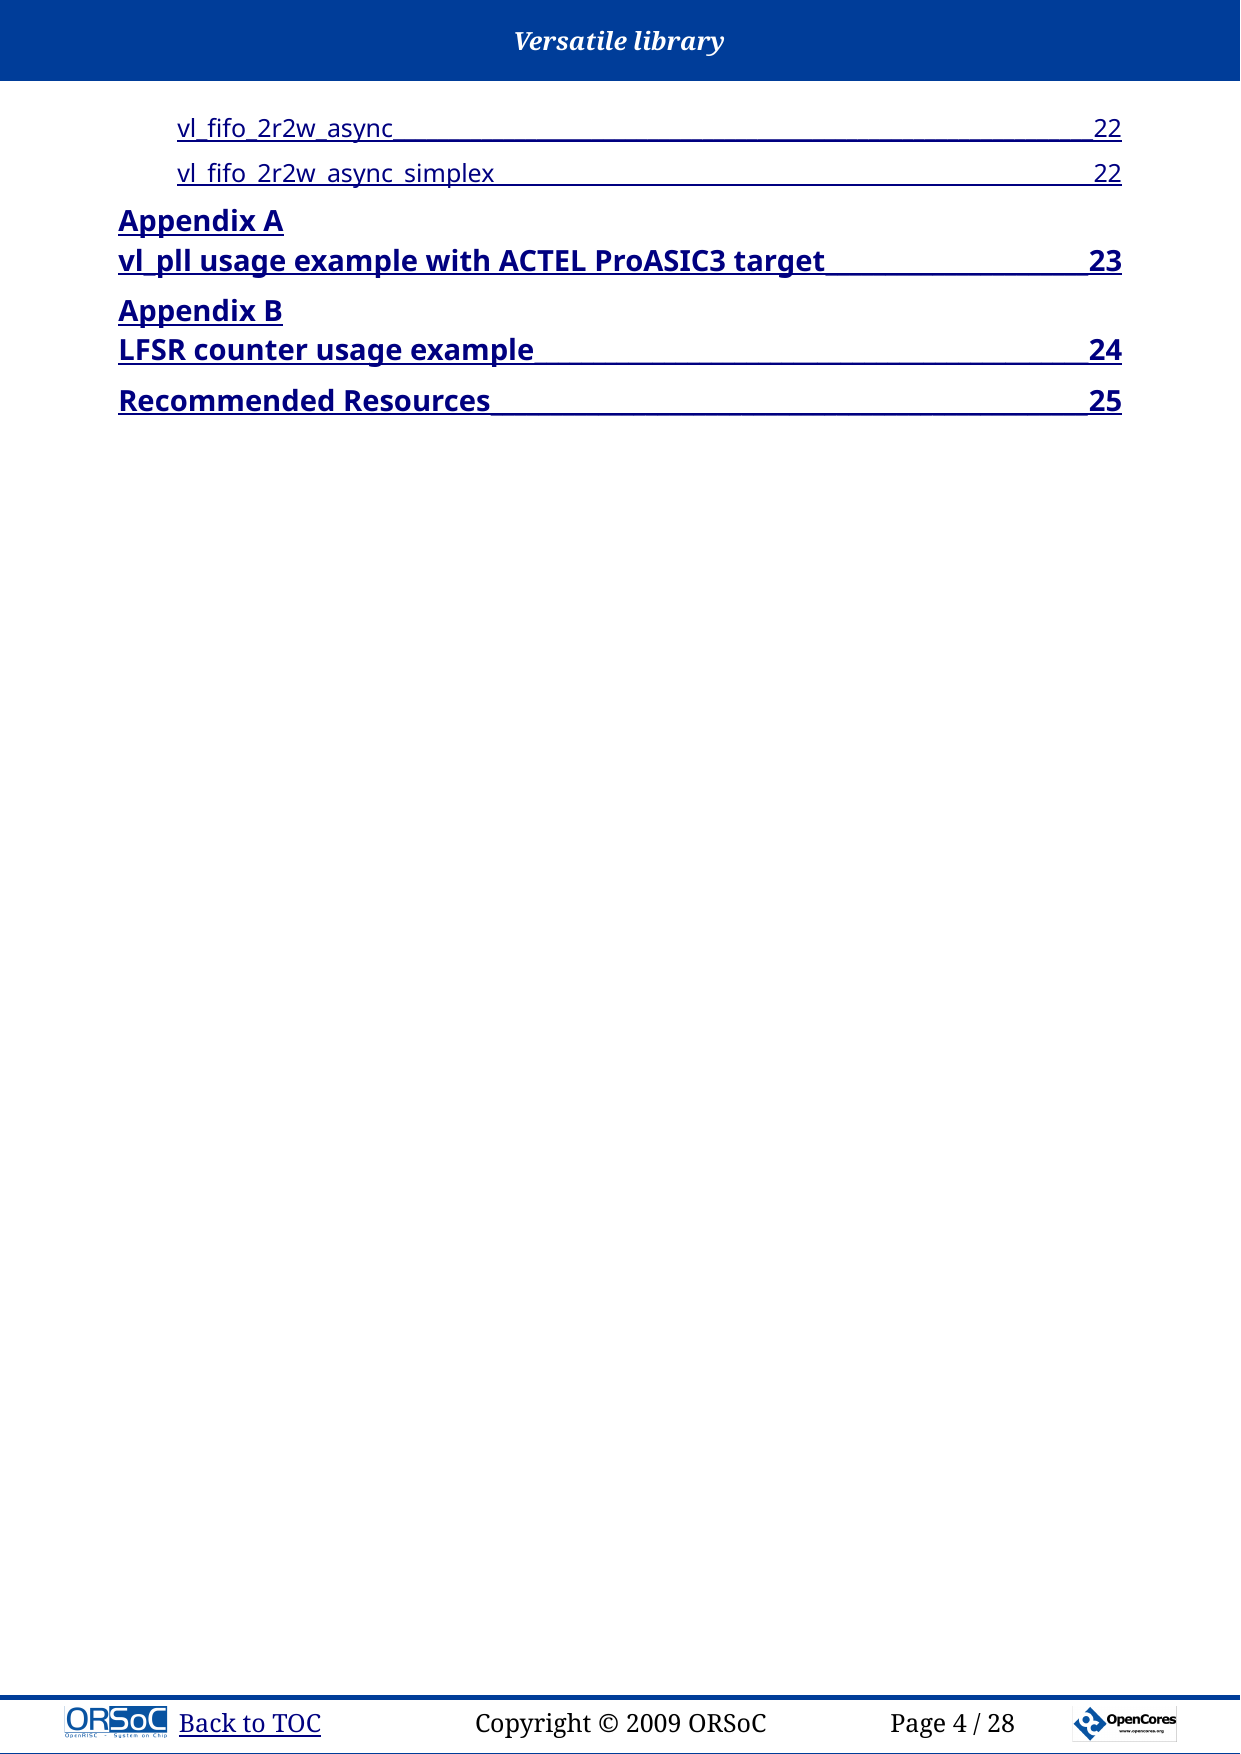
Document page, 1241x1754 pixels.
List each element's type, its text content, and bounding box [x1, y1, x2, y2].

picture [64, 1706, 168, 1738]
text vl_fifo_2r2w_async 22 [177, 111, 1122, 140]
text [118, 275, 1122, 279]
picture [1072, 1706, 1177, 1742]
text [118, 415, 1122, 419]
text [118, 365, 1122, 369]
text vl_fifo_2r2w_async_simplex 22 [177, 156, 1122, 184]
text Appendix B LFSR counter usage example 24 [118, 290, 1122, 363]
text Recommended Resources 25 [118, 380, 1122, 413]
text Appendix A vl_pll usage example with ACTEL ProASIC3 target 23 [118, 200, 1122, 273]
